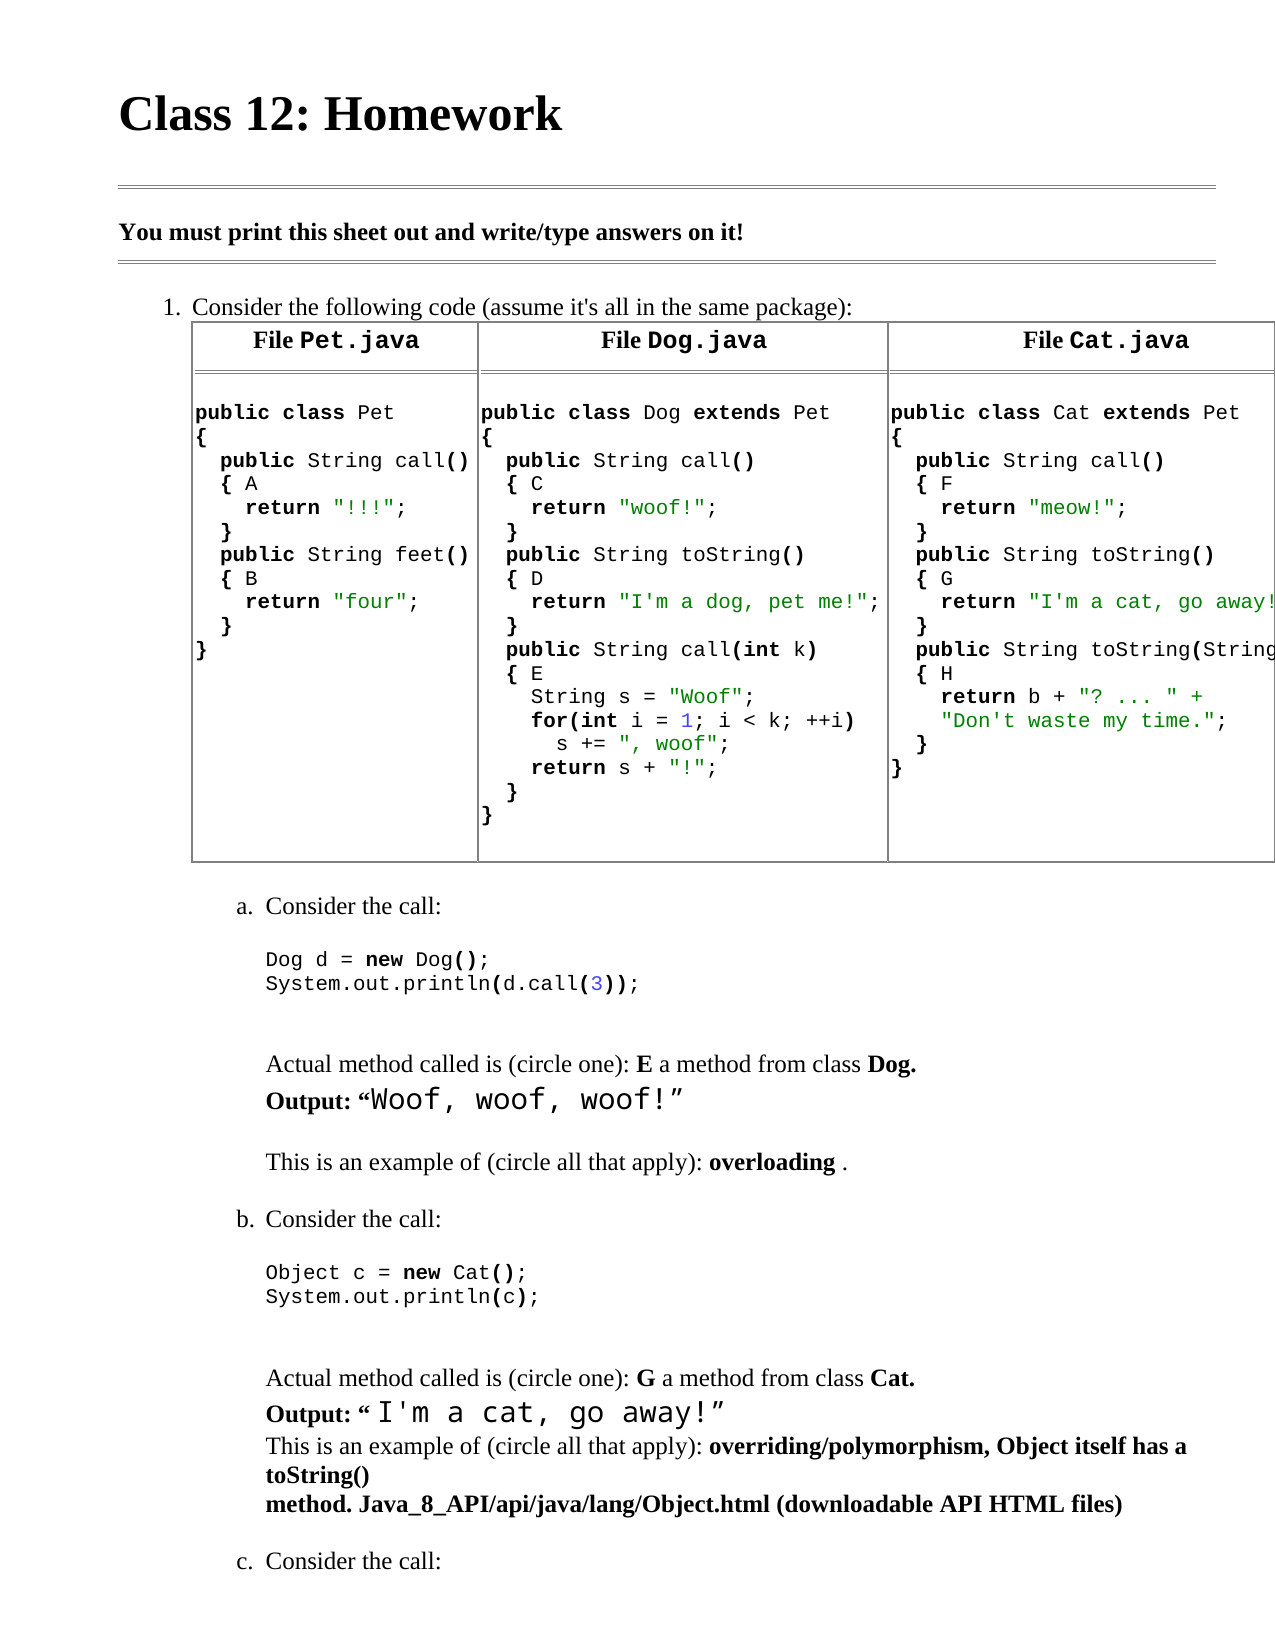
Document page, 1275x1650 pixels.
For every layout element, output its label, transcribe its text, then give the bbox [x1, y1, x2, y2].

list Output: “ I'm a cat, go away!” [236, 1392, 1216, 1431]
list System.out.println(c); [236, 1286, 1216, 1310]
text You must print this sheet out and write/type answers on it! [118, 217, 1216, 246]
list This is an example of (circle all that apply): overriding/polymorphism, Object itself has a toString() [236, 1431, 1216, 1489]
table_header File Pet.java public class Pet { public String call() { A return "!!!"; } public String feet() { B return "four"; } } [193, 323, 477, 861]
list Actual method called is (circle one): E a method from class Dog. [236, 1049, 1216, 1078]
list Output: “Woof, woof, woof!” [236, 1078, 1216, 1118]
table_header File Cat.java public class Cat extends Pet { public String call() { F return "meow!"; } public String toString() { G return "I'm a cat, go away!"; } public String toString(String b) { H return b + "? ... " + "Don't waste my time."; } } [889, 323, 1274, 861]
list Consider the call: [236, 1546, 1216, 1575]
list Actual method called is (circle one): G a method from class Cat. [236, 1363, 1216, 1392]
list Object c = new Cat(); [236, 1262, 1216, 1286]
list method. Java_8_API/api/java/lang/Object.html (downloadable API HTML files) [236, 1489, 1216, 1517]
list Consider the following code (assume it's all in the same package): [162, 292, 1216, 321]
table_header File Dog.java public class Dog extends Pet { public String call() { C return "woof!"; } public String toString() { D return "I'm a dog, pet me!"; } public String call(int k) { E String s = "Woof"; for(int i = 1; i < k; ++i) s += ", woof"; return s + "!"; } } [479, 323, 887, 861]
list Consider the call: [236, 891, 1216, 919]
list This is an example of (circle all that apply): overloading . [236, 1147, 1216, 1175]
list Consider the call: [236, 1204, 1216, 1233]
subtitle Class 12: Homework [118, 84, 1216, 142]
list System.out.println(d.call(3)); [236, 973, 1216, 996]
list Dog d = new Dog(); [236, 949, 1216, 973]
